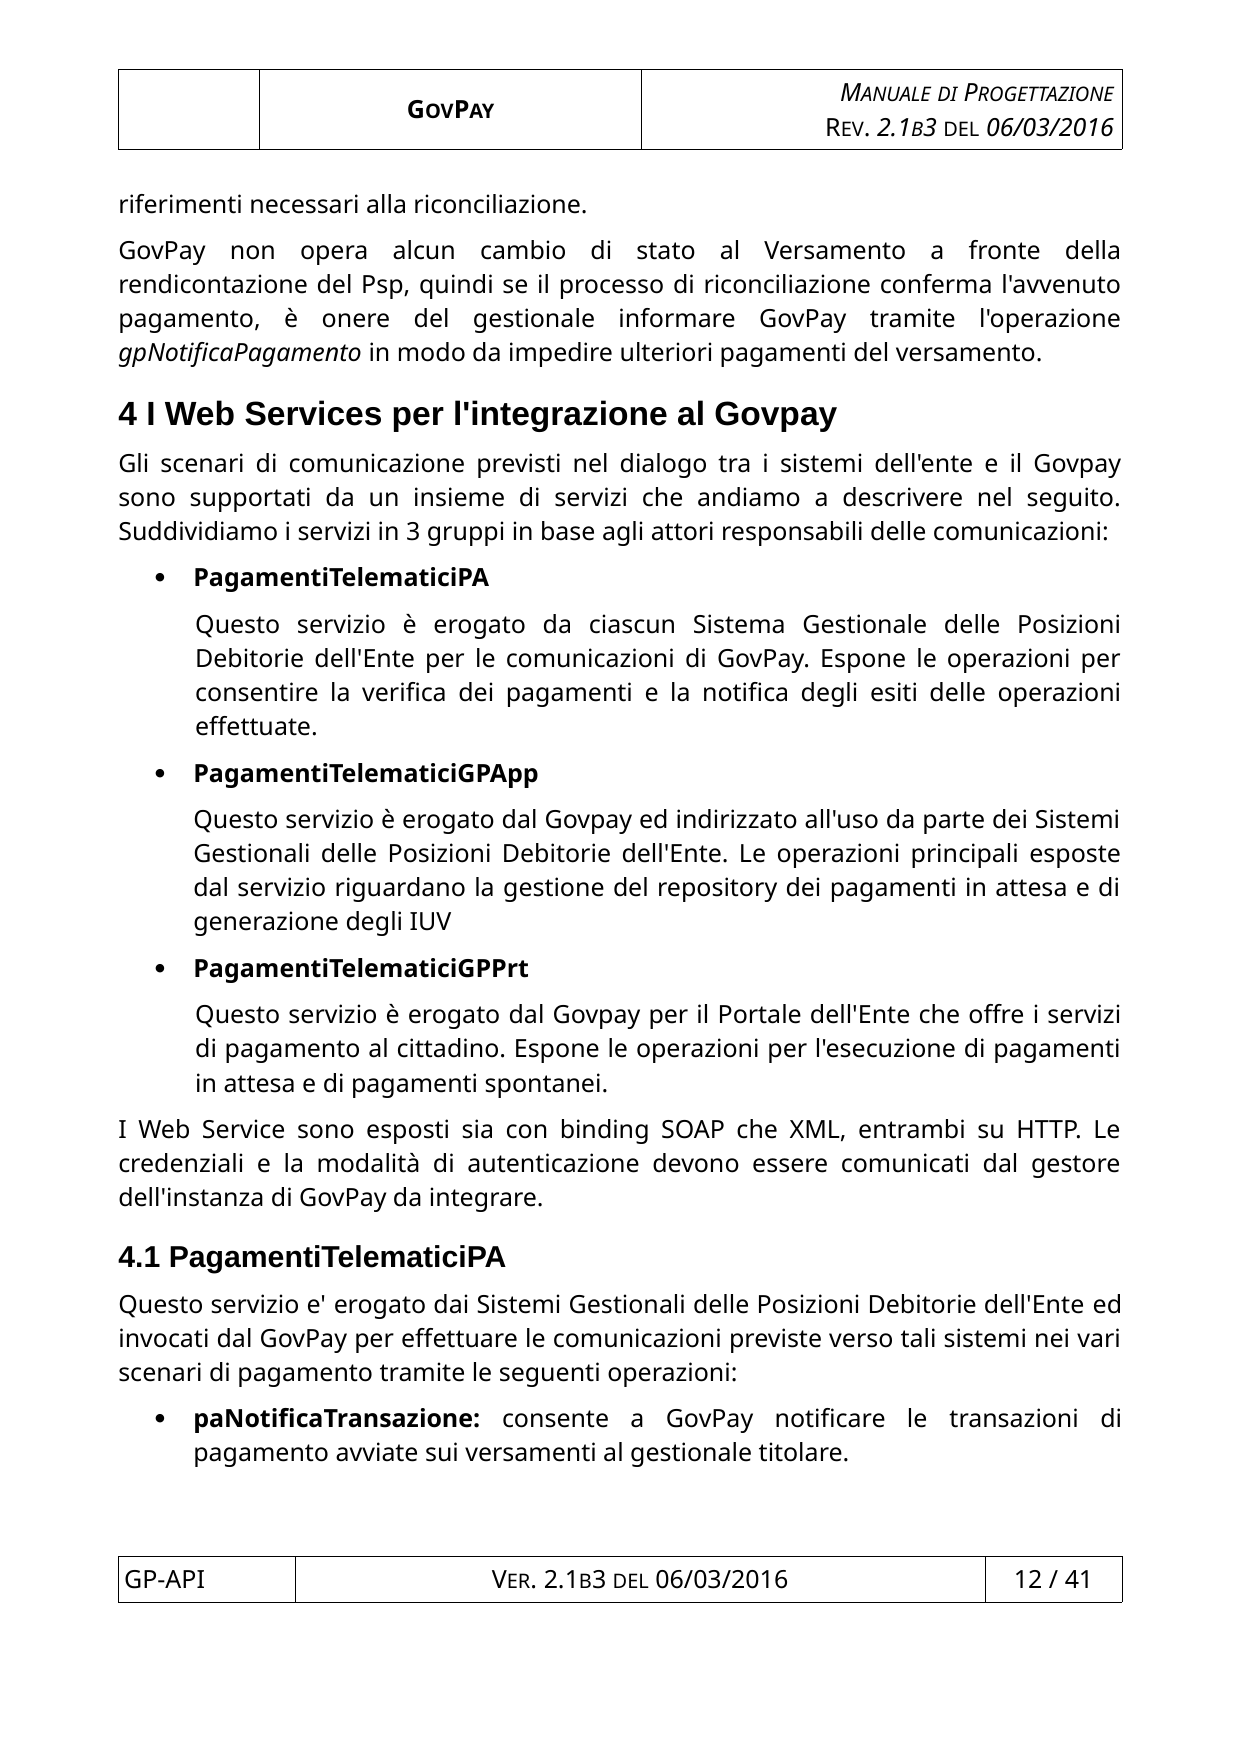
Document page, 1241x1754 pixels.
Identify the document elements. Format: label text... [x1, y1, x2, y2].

list PagamentiTelematiciGPApp [156, 755, 1122, 789]
list PagamentiTelematiciGPPrt [156, 951, 1122, 984]
list PagamentiTelematiciPA [156, 560, 1122, 594]
text Questo servizio è erogato da ciascun Sistema Gestionale delle Posizioni Debitorie dell'Ente per le comunicazioni di GovPay. Espone le operazioni per consentire la verifica dei pagamenti e la notifica degli esiti delle operazioni effettuate. [195, 606, 1122, 743]
text Gli scenari di comunicazione previsti nel dialogo tra i sistemi dell'ente e il Govpay sono supportati da un insieme di servizi che andiamo a descrivere nel seguito. Suddividiamo i servizi in 3 gruppi in base agli attori responsabili delle comunicazioni: [118, 445, 1122, 547]
text riferimenti necessari alla riconciliazione. [118, 186, 1122, 220]
text I Web Service sono esposti sia con binding SOAP che XML, entrambi su HTTP. Le credenziali e la modalità di autenticazione devono essere comunicati dal gestore dell'instanza di GovPay da integrare. [118, 1112, 1122, 1214]
text Questo servizio e' erogato dai Sistemi Gestionali delle Posizioni Debitorie dell'Ente ed invocati dal GovPay per effettuare le comunicazioni previste verso tali sistemi nei vari scenari di pagamento tramite le seguenti operazioni: [118, 1286, 1122, 1388]
text Questo servizio è erogato dal Govpay per il Portale dell'Ente che offre i servizi di pagamento al cittadino. Espone le operazioni per l'esecuzione di pagamenti in attesa e di pagamenti spontanei. [118, 997, 1122, 1099]
list Questo servizio è erogato dal Govpay ed indirizzato all'uso da parte dei Sistemi Gestionali delle Posizioni Debitorie dell'Ente. Le operazioni principali esposte dal servizio riguardano la gestione del repository dei pagamenti in attesa e di generazione degli IUV [156, 802, 1122, 938]
list paNotificaTransazione: consente a GovPay notificare le transazioni di pagamento avviate sui versamenti al gestionale titolare. [156, 1401, 1122, 1469]
subtitle I Web Services per l'integrazione al Govpay [118, 394, 1122, 433]
text GovPay non opera alcun cambio di stato al Versamento a fronte della rendicontazione del Psp, quindi se il processo di riconciliazione conferma l'avvenuto pagamento, è onere del gestionale informare GovPay tramite l'operazione gpNotificaPagamento in modo da impedire ulteriori pagamenti del versamento. [118, 233, 1122, 369]
subtitle PagamentiTelematiciPA [118, 1239, 1122, 1274]
